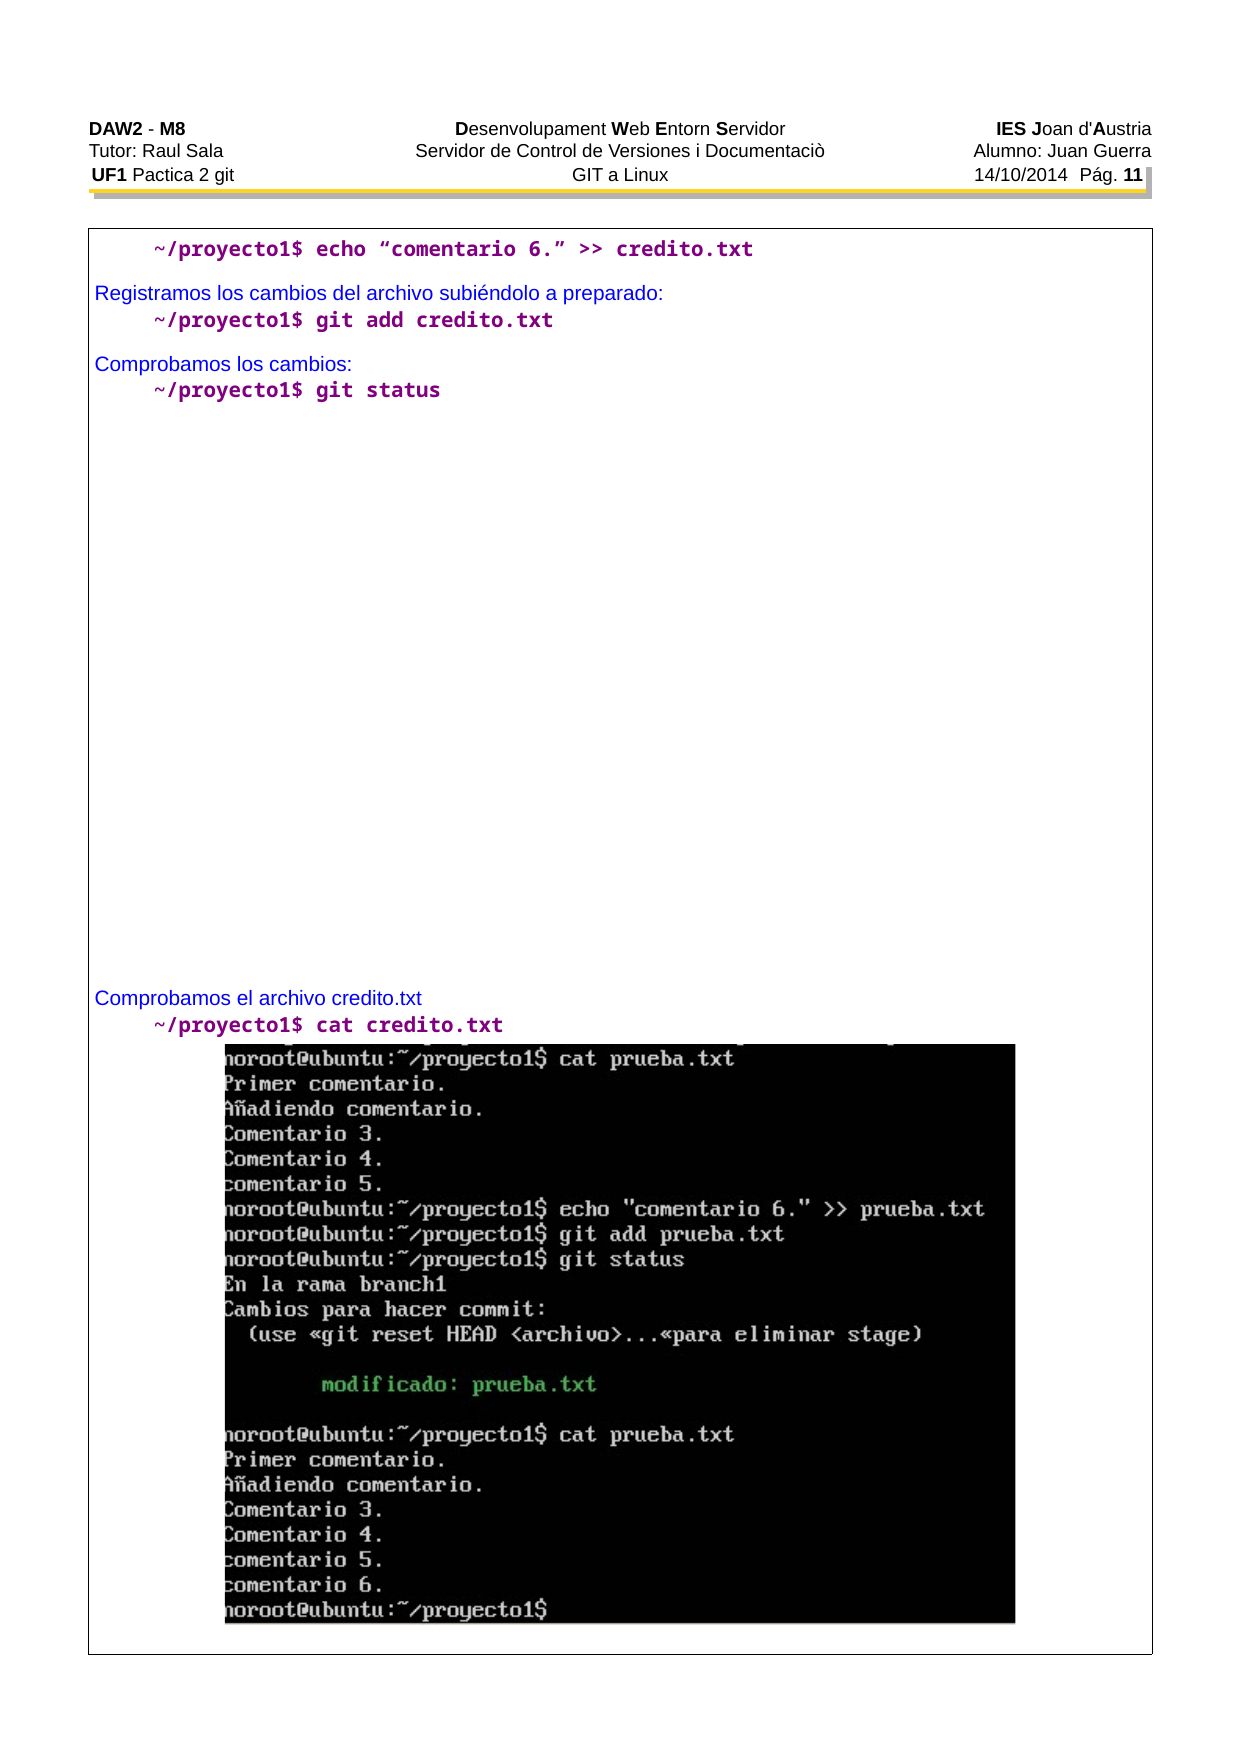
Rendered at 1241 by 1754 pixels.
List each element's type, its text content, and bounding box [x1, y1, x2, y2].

table_cell ~/proyecto1$ echo “comentario 6.” >> credito.txt Registramos los cambios del archivo subiéndolo a preparado: ~/proyecto1$ git add credito.txt Comprobamos los cambios: ~/proyecto1$ git status Comprobamos el archivo credito.txt ~/proyecto1$ cat credito.txt [89, 229, 1152, 1654]
picture [224, 1044, 1016, 1625]
